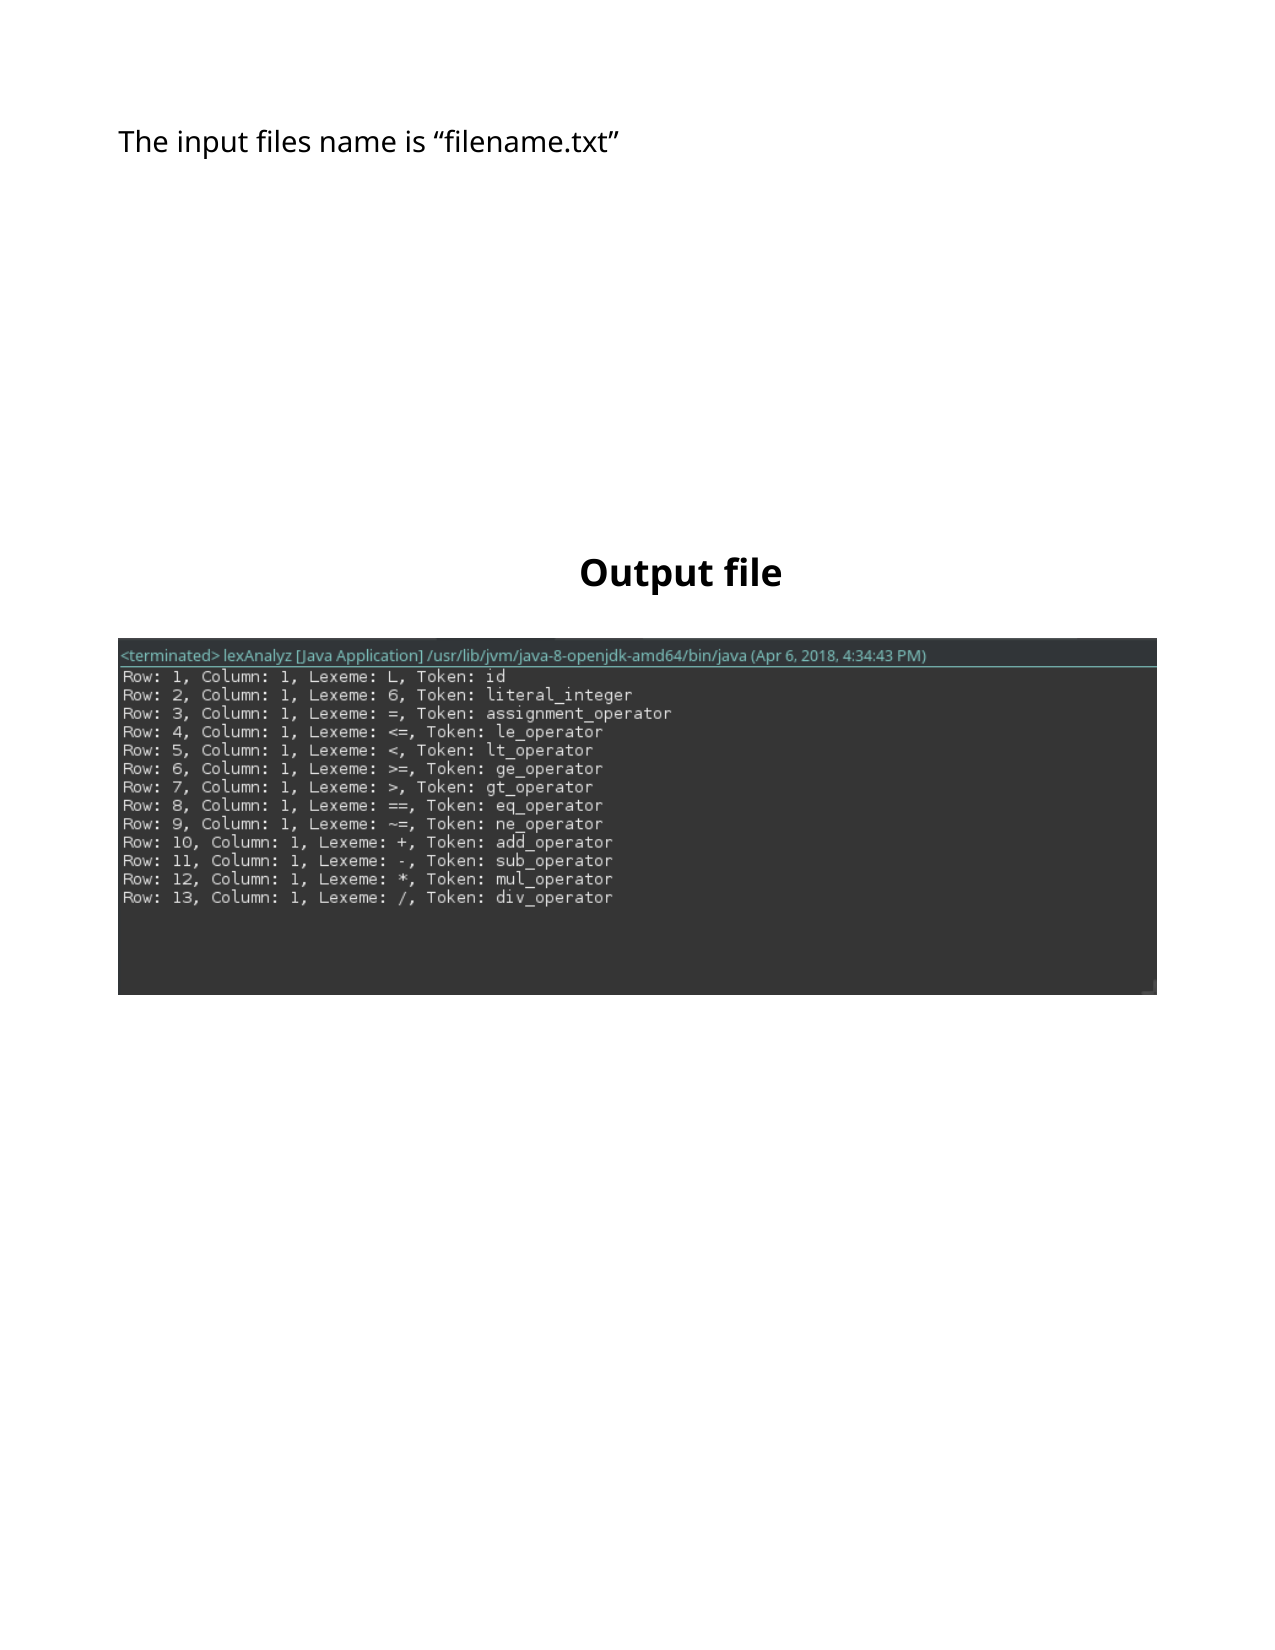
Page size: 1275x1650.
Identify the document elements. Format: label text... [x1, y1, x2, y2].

text The input files name is “filename.txt” [118, 118, 1157, 161]
picture [118, 638, 1157, 995]
list Output file [167, 551, 1157, 595]
